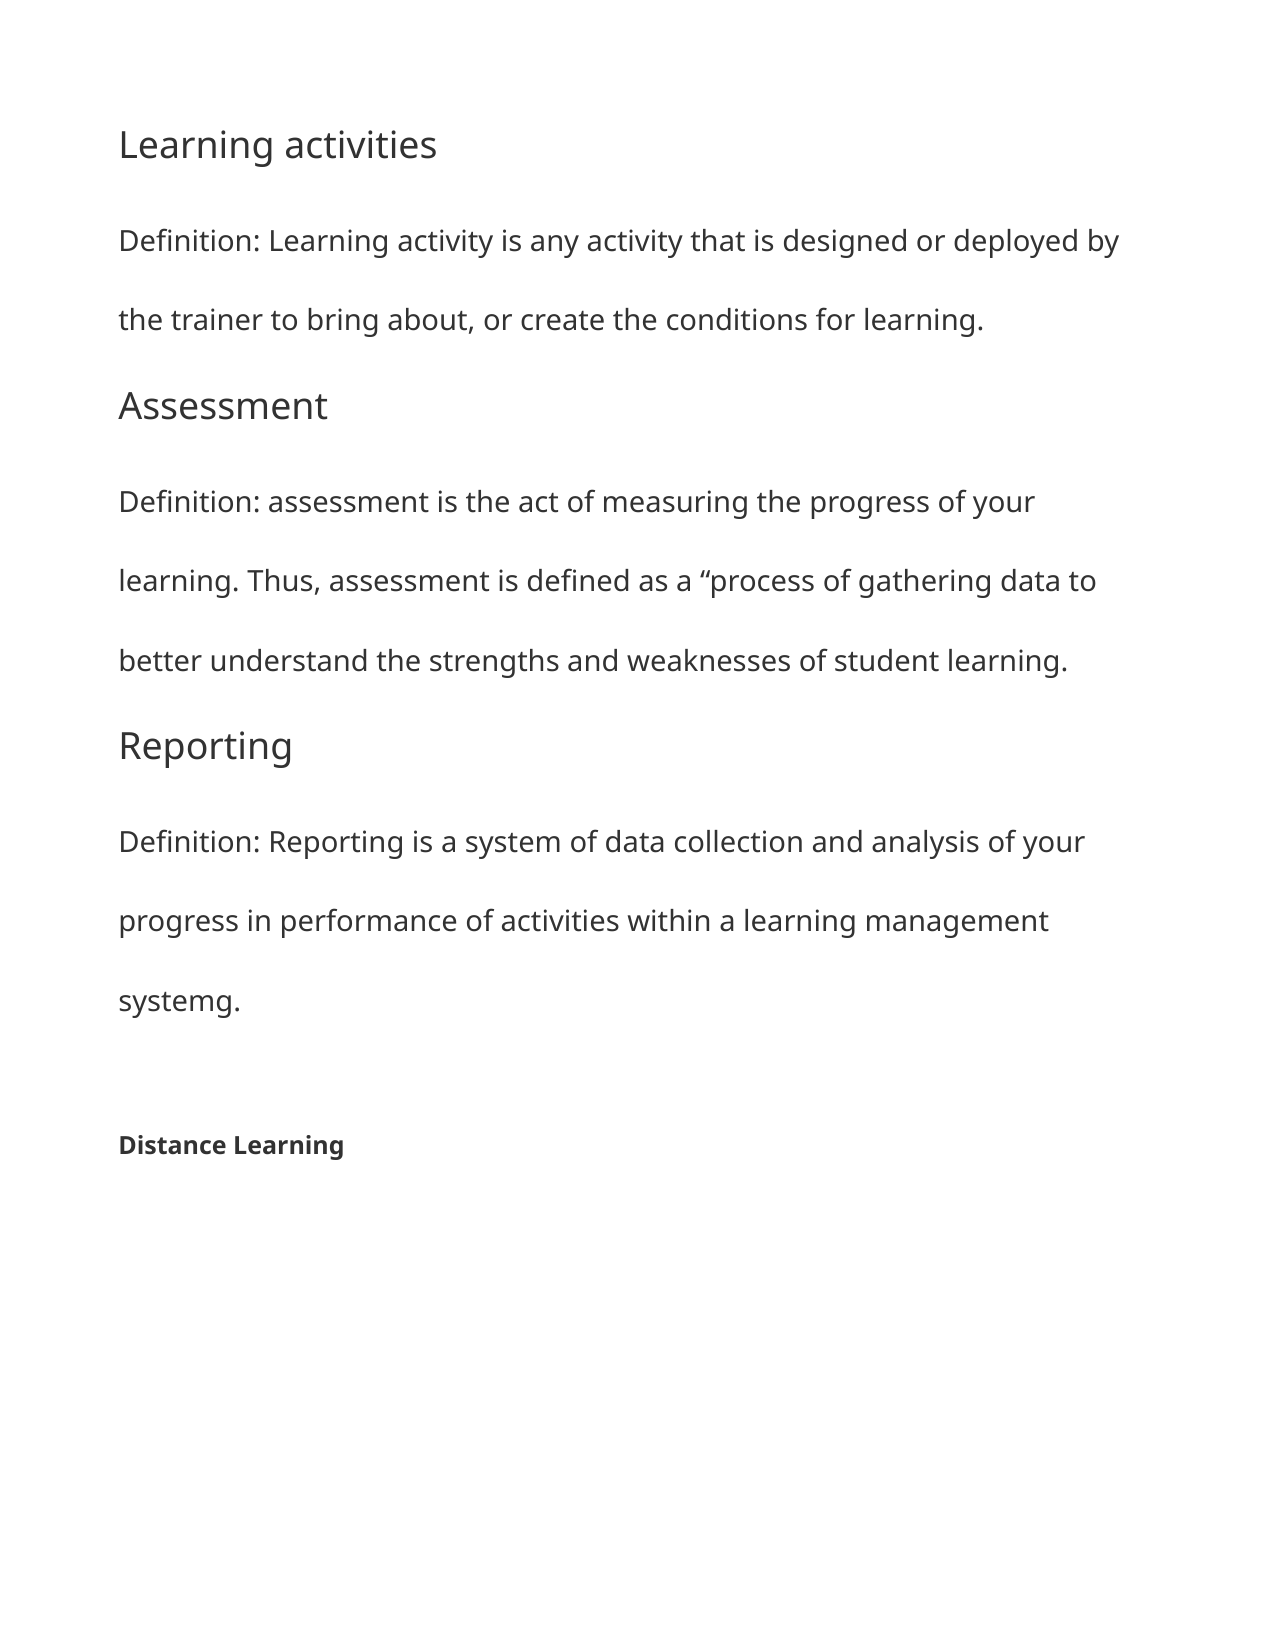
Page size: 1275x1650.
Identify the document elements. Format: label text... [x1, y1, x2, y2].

subtitle Assessment [118, 379, 1157, 430]
subtitle Definition: Learning activity is any activity that is designed or deployed by the trainer to bring about, or create the conditions for learning. [118, 220, 1157, 339]
subtitle Reporting [118, 719, 1157, 770]
subtitle Definition: assessment is the act of measuring the progress of your learning. Thus, assessment is defined as a “process of gathering data to better understand the strengths and weaknesses of student learning. [118, 481, 1157, 679]
subtitle Definition: Reporting is a system of data collection and analysis of your progress in performance of activities within a learning management systemg. [118, 821, 1157, 1020]
text Distance Learning [118, 1059, 1157, 1162]
subtitle Learning activities [118, 118, 1157, 169]
